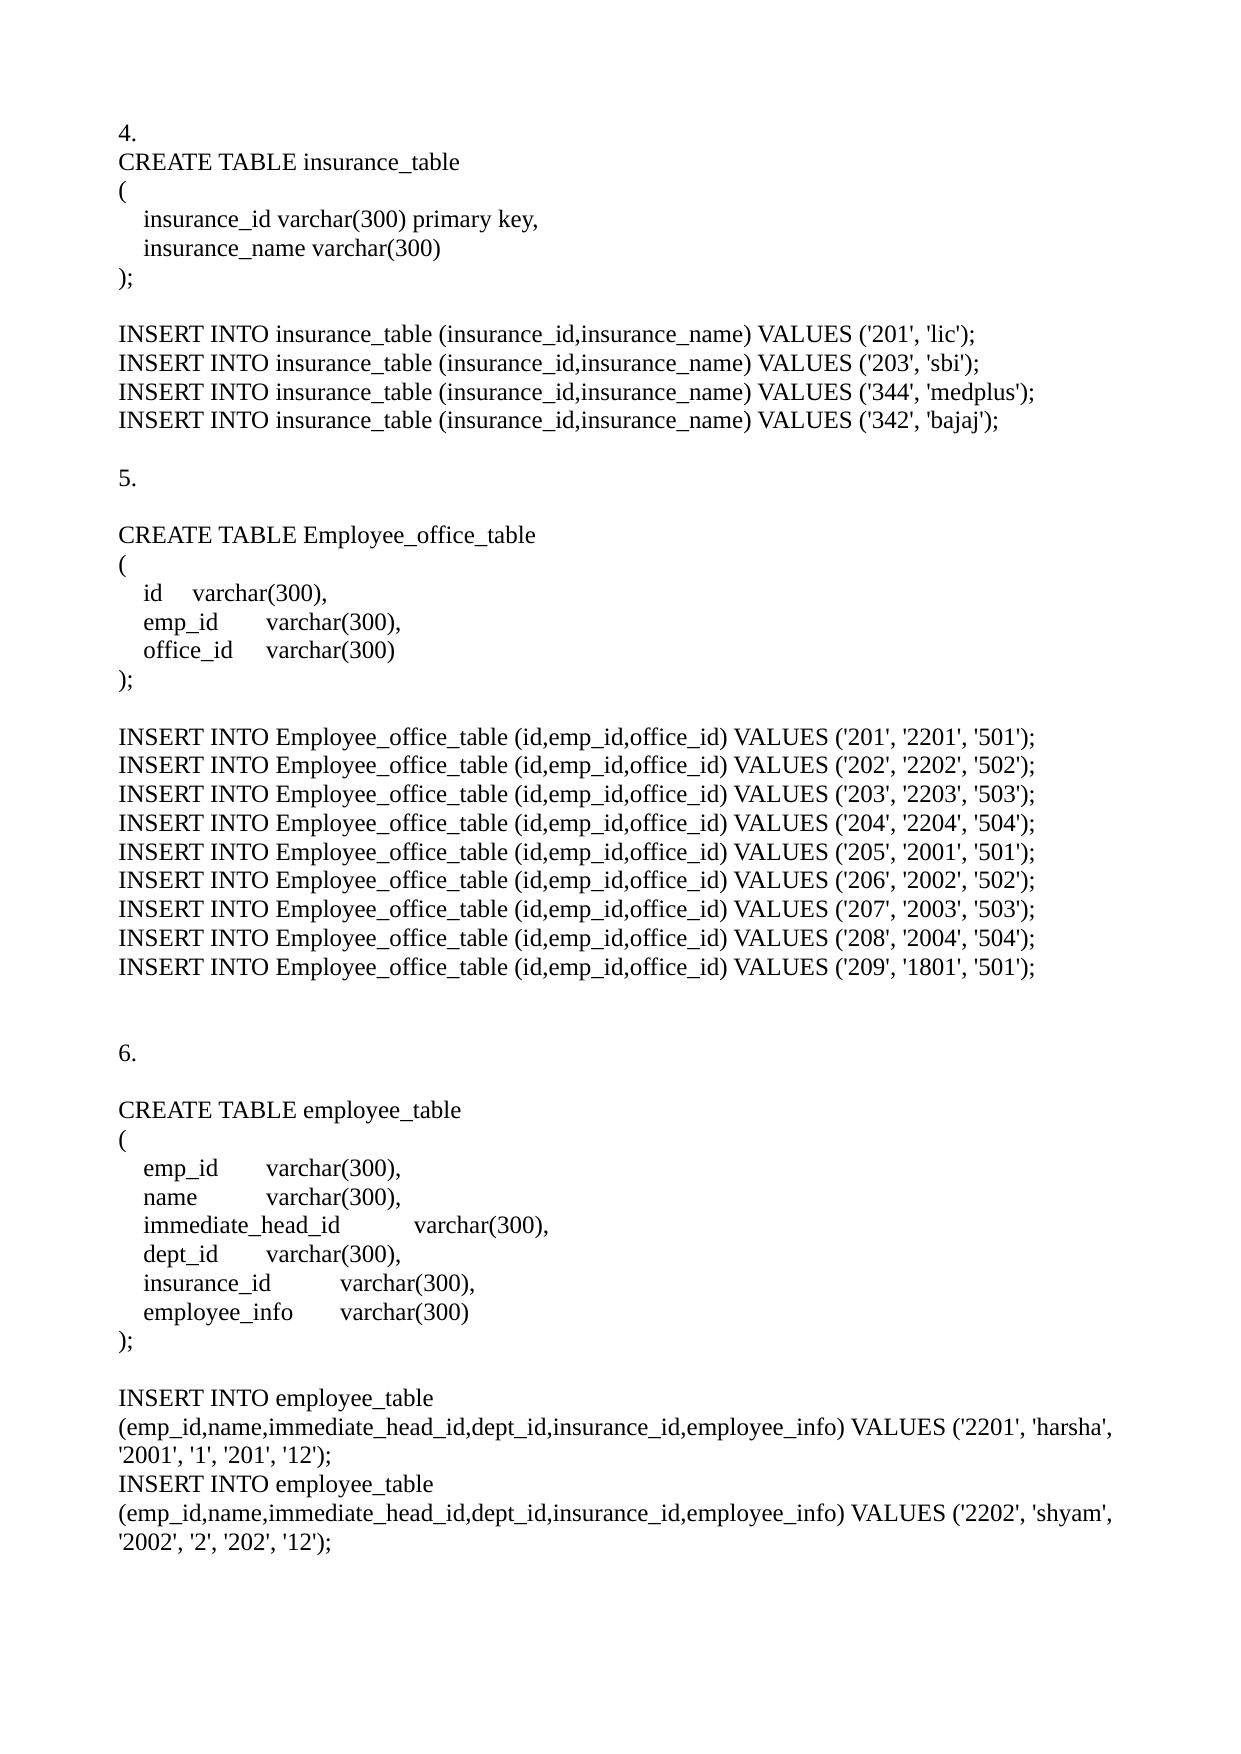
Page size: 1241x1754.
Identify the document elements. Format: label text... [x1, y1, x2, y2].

text ); [118, 262, 1122, 291]
text insurance_id varchar(300) primary key, [118, 204, 1122, 233]
text INSERT INTO Employee_office_table (id,emp_id,office_id) VALUES ('208', '2004', '504'); [118, 923, 1122, 952]
text INSERT INTO insurance_table (insurance_id,insurance_name) VALUES ('344', 'medplus'); [118, 377, 1122, 406]
text INSERT INTO Employee_office_table (id,emp_id,office_id) VALUES ('201', '2201', '501'); [118, 722, 1122, 751]
text INSERT INTO employee_table (emp_id,name,immediate_head_id,dept_id,insurance_id,employee_info) VALUES ('2201', 'harsha', '2001', '1', '201', '12'); [118, 1383, 1122, 1469]
text insurance_name varchar(300) [118, 233, 1122, 262]
text INSERT INTO insurance_table (insurance_id,insurance_name) VALUES ('342', 'bajaj'); [118, 406, 1122, 434]
text CREATE TABLE insurance_table [118, 147, 1122, 176]
text INSERT INTO Employee_office_table (id,emp_id,office_id) VALUES ('204', '2204', '504'); [118, 808, 1122, 837]
text ( [118, 176, 1122, 204]
text 5. [118, 463, 1122, 492]
text name varchar(300), [118, 1182, 1122, 1211]
text INSERT INTO Employee_office_table (id,emp_id,office_id) VALUES ('205', '2001', '501'); [118, 837, 1122, 866]
text CREATE TABLE employee_table [118, 1096, 1122, 1124]
text 4. [118, 118, 1122, 147]
text ( [118, 549, 1122, 578]
text insurance_id varchar(300), [118, 1268, 1122, 1297]
text id varchar(300), [118, 578, 1122, 607]
text ); [118, 664, 1122, 693]
text INSERT INTO employee_table (emp_id,name,immediate_head_id,dept_id,insurance_id,employee_info) VALUES ('2202', 'shyam', '2002', '2', '202', '12'); [118, 1469, 1122, 1556]
text CREATE TABLE Employee_office_table [118, 521, 1122, 549]
text immediate_head_id varchar(300), [118, 1211, 1122, 1239]
text INSERT INTO Employee_office_table (id,emp_id,office_id) VALUES ('206', '2002', '502'); [118, 866, 1122, 894]
text office_id varchar(300) [118, 636, 1122, 664]
text employee_info varchar(300) [118, 1297, 1122, 1326]
text 6. [118, 1038, 1122, 1067]
text ); [118, 1326, 1122, 1354]
text emp_id varchar(300), [118, 607, 1122, 636]
text INSERT INTO Employee_office_table (id,emp_id,office_id) VALUES ('203', '2203', '503'); [118, 779, 1122, 808]
text emp_id varchar(300), [118, 1153, 1122, 1182]
text INSERT INTO Employee_office_table (id,emp_id,office_id) VALUES ('207', '2003', '503'); [118, 894, 1122, 923]
text INSERT INTO insurance_table (insurance_id,insurance_name) VALUES ('203', 'sbi'); [118, 348, 1122, 377]
text dept_id varchar(300), [118, 1239, 1122, 1268]
text INSERT INTO Employee_office_table (id,emp_id,office_id) VALUES ('202', '2202', '502'); [118, 751, 1122, 779]
text ( [118, 1124, 1122, 1153]
text INSERT INTO Employee_office_table (id,emp_id,office_id) VALUES ('209', '1801', '501'); [118, 952, 1122, 981]
text INSERT INTO insurance_table (insurance_id,insurance_name) VALUES ('201', 'lic'); [118, 319, 1122, 348]
